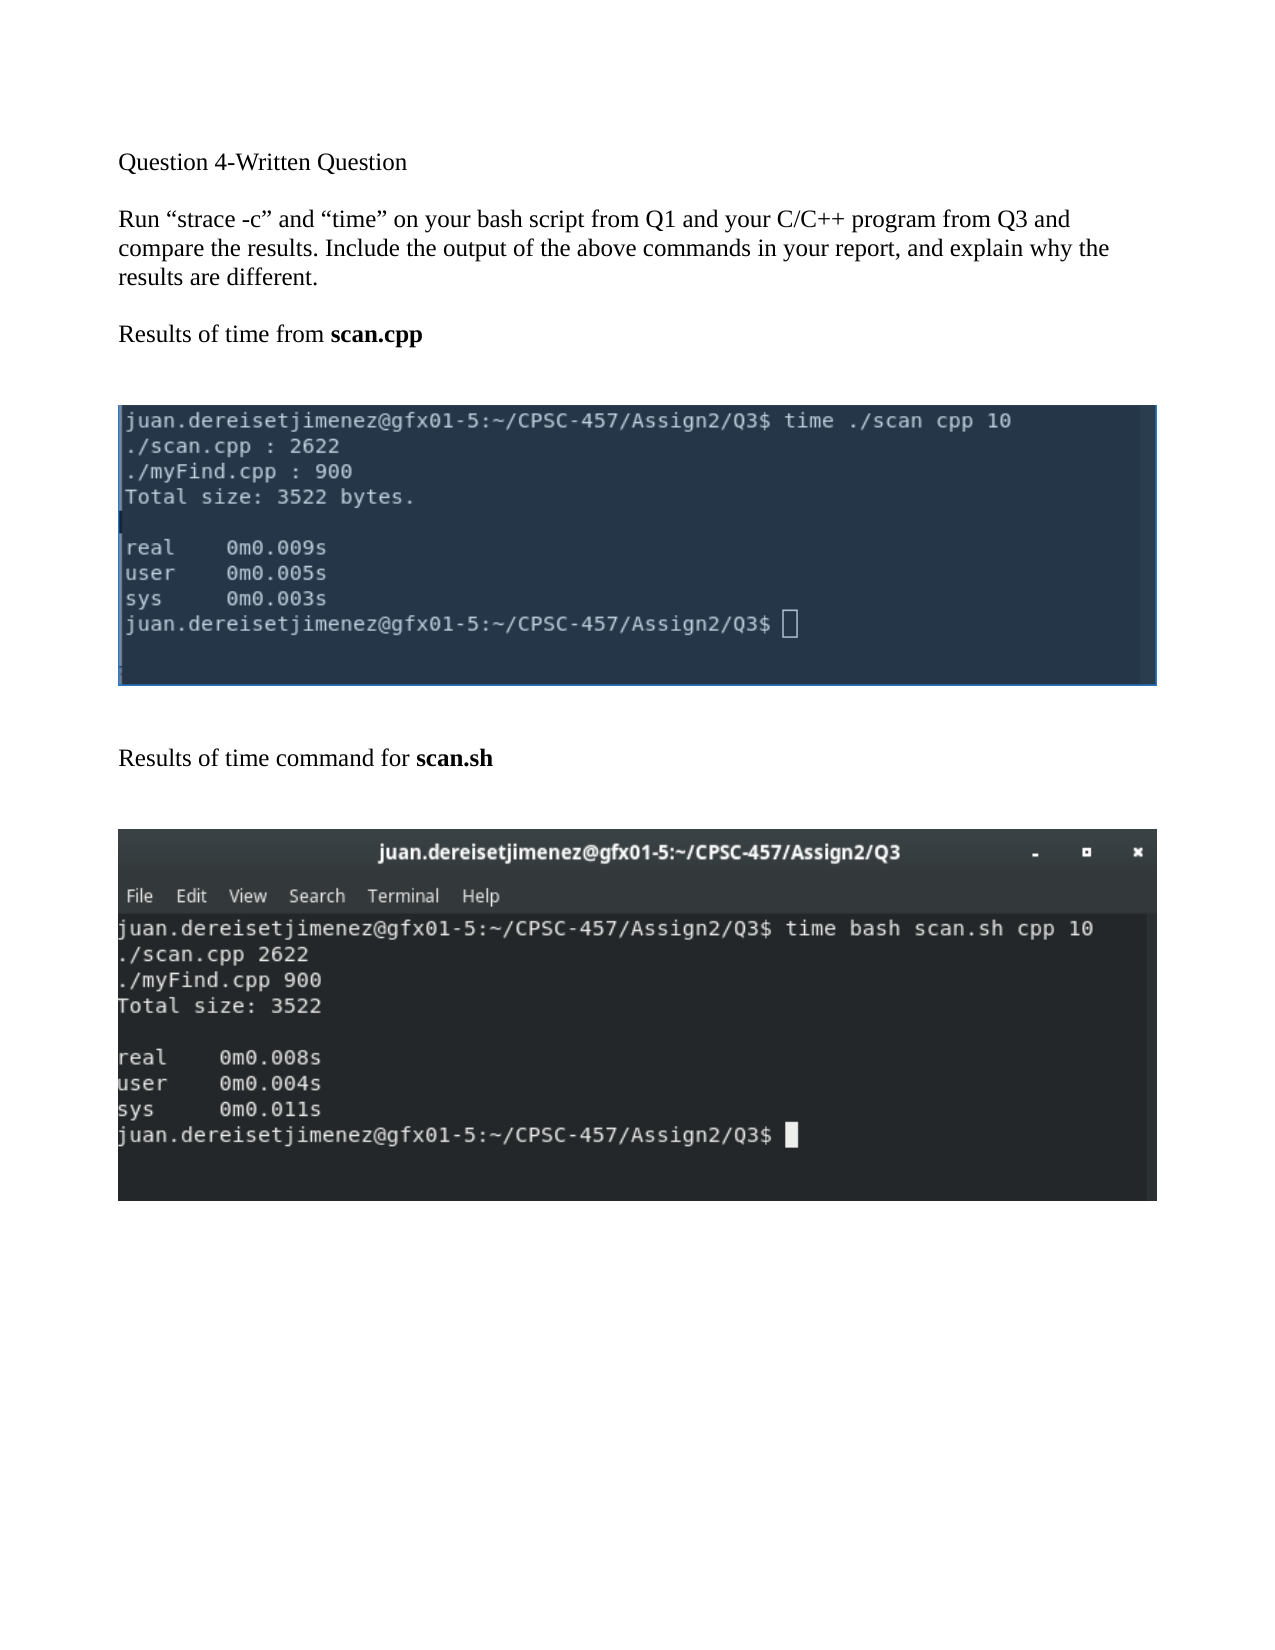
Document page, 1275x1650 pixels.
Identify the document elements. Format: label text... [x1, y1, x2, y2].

text Run “strace -c” and “time” on your bash script from Q1 and your C/C++ program from Q3 and compare the results. Include the output of the above commands in your report, and explain why the results are different. [118, 204, 1157, 291]
text Results of time command for scan.sh [118, 743, 1157, 772]
text Results of time from scan.cpp [118, 319, 1157, 348]
picture [118, 829, 1157, 1201]
text Question 4-Written Question [118, 147, 1157, 176]
picture [118, 405, 1157, 686]
